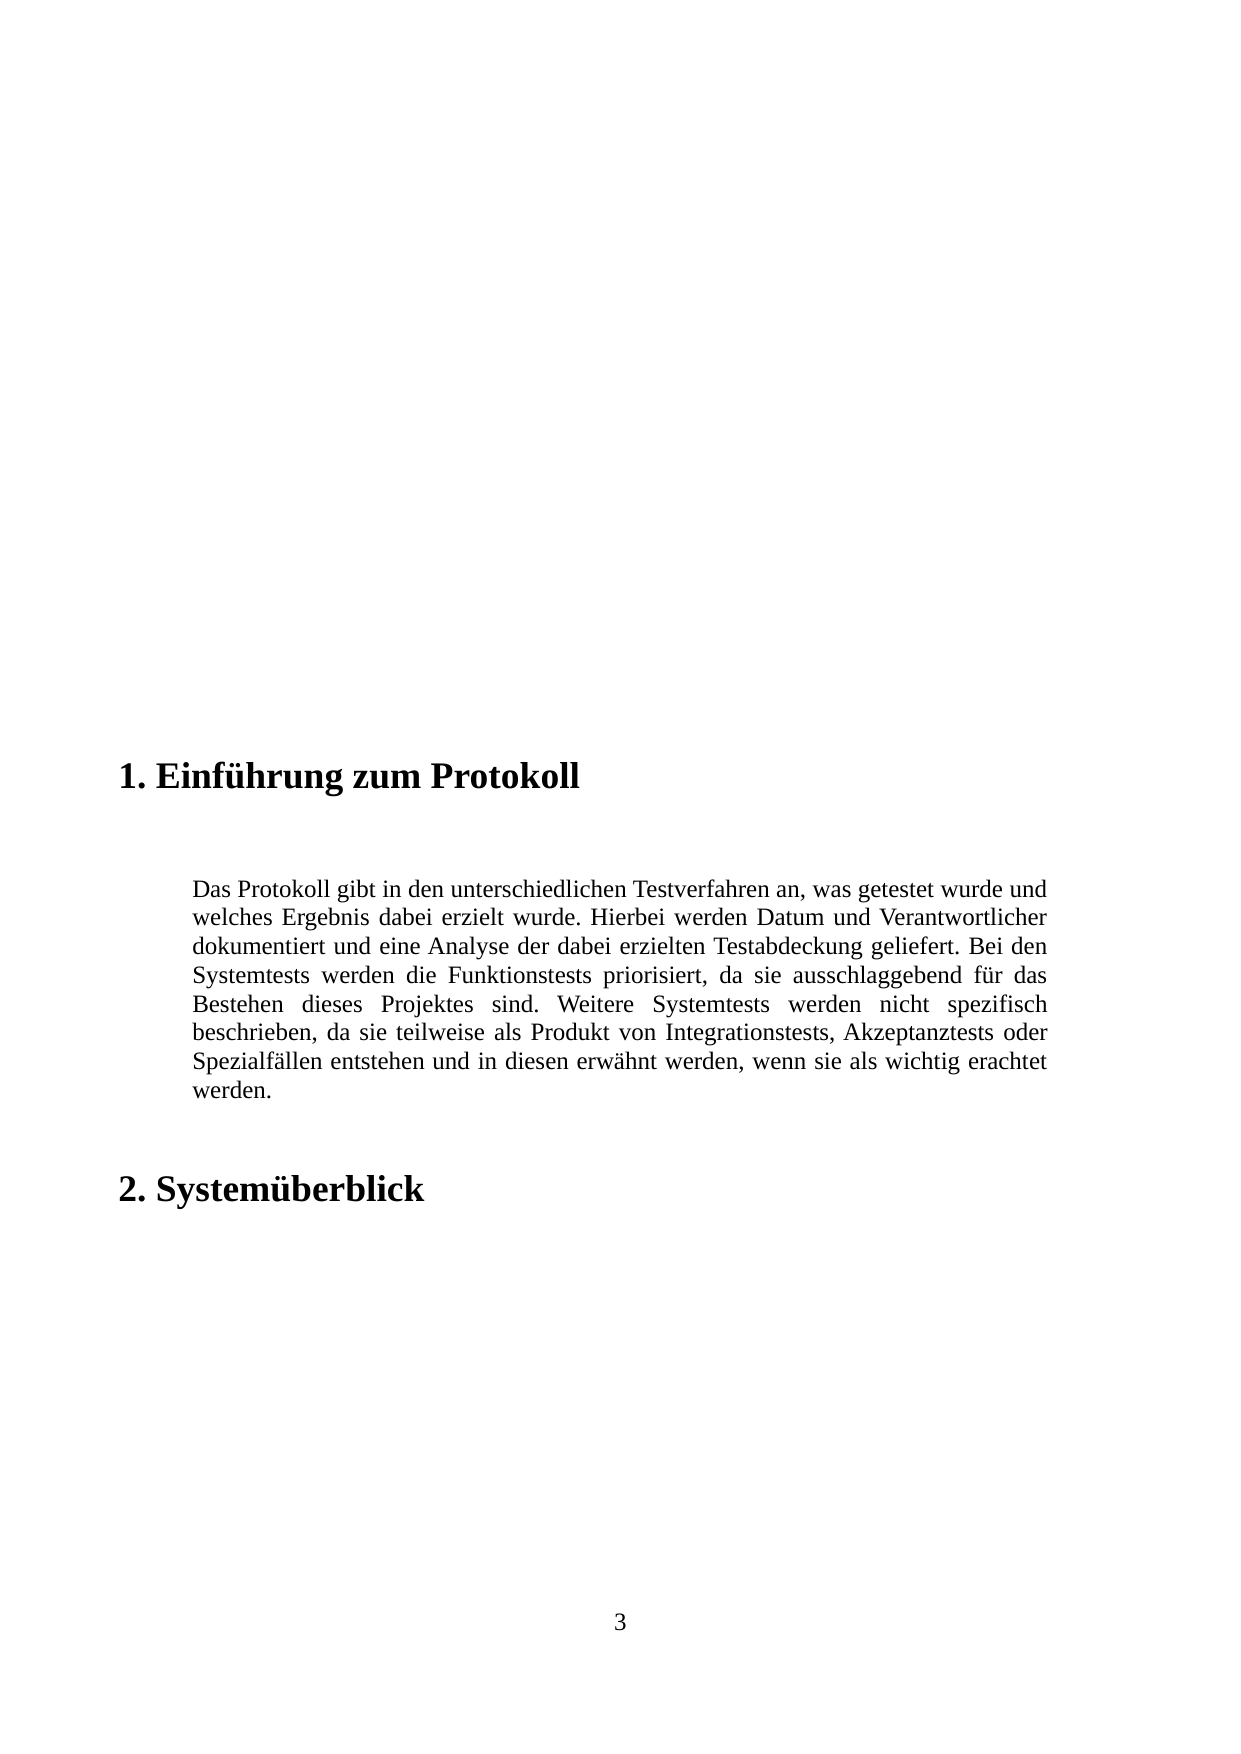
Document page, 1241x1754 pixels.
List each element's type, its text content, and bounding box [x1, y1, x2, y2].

text Das Protokoll gibt in den unterschiedlichen Testverfahren an, was getestet wurde und welches Ergebnis dabei erzielt wurde. Hierbei werden Datum und Verantwortlicher dokumentiert und eine Analyse der dabei erzielten Testabdeckung geliefert. Bei den Systemtests werden die Funktionstests priorisiert, da sie ausschlaggebend für das Bestehen dieses Projektes sind. Weitere Systemtests werden nicht spezifisch beschrieben, da sie teilweise als Produkt von Integrationstests, Akzeptanztests oder Spezialfällen entstehen und in diesen erwähnt werden, wenn sie als wichtig erachtet werden. [192, 874, 1048, 1104]
text 1. Einführung zum Protokoll [118, 754, 1122, 797]
text 2. Systemüberblick [118, 1166, 1122, 1209]
